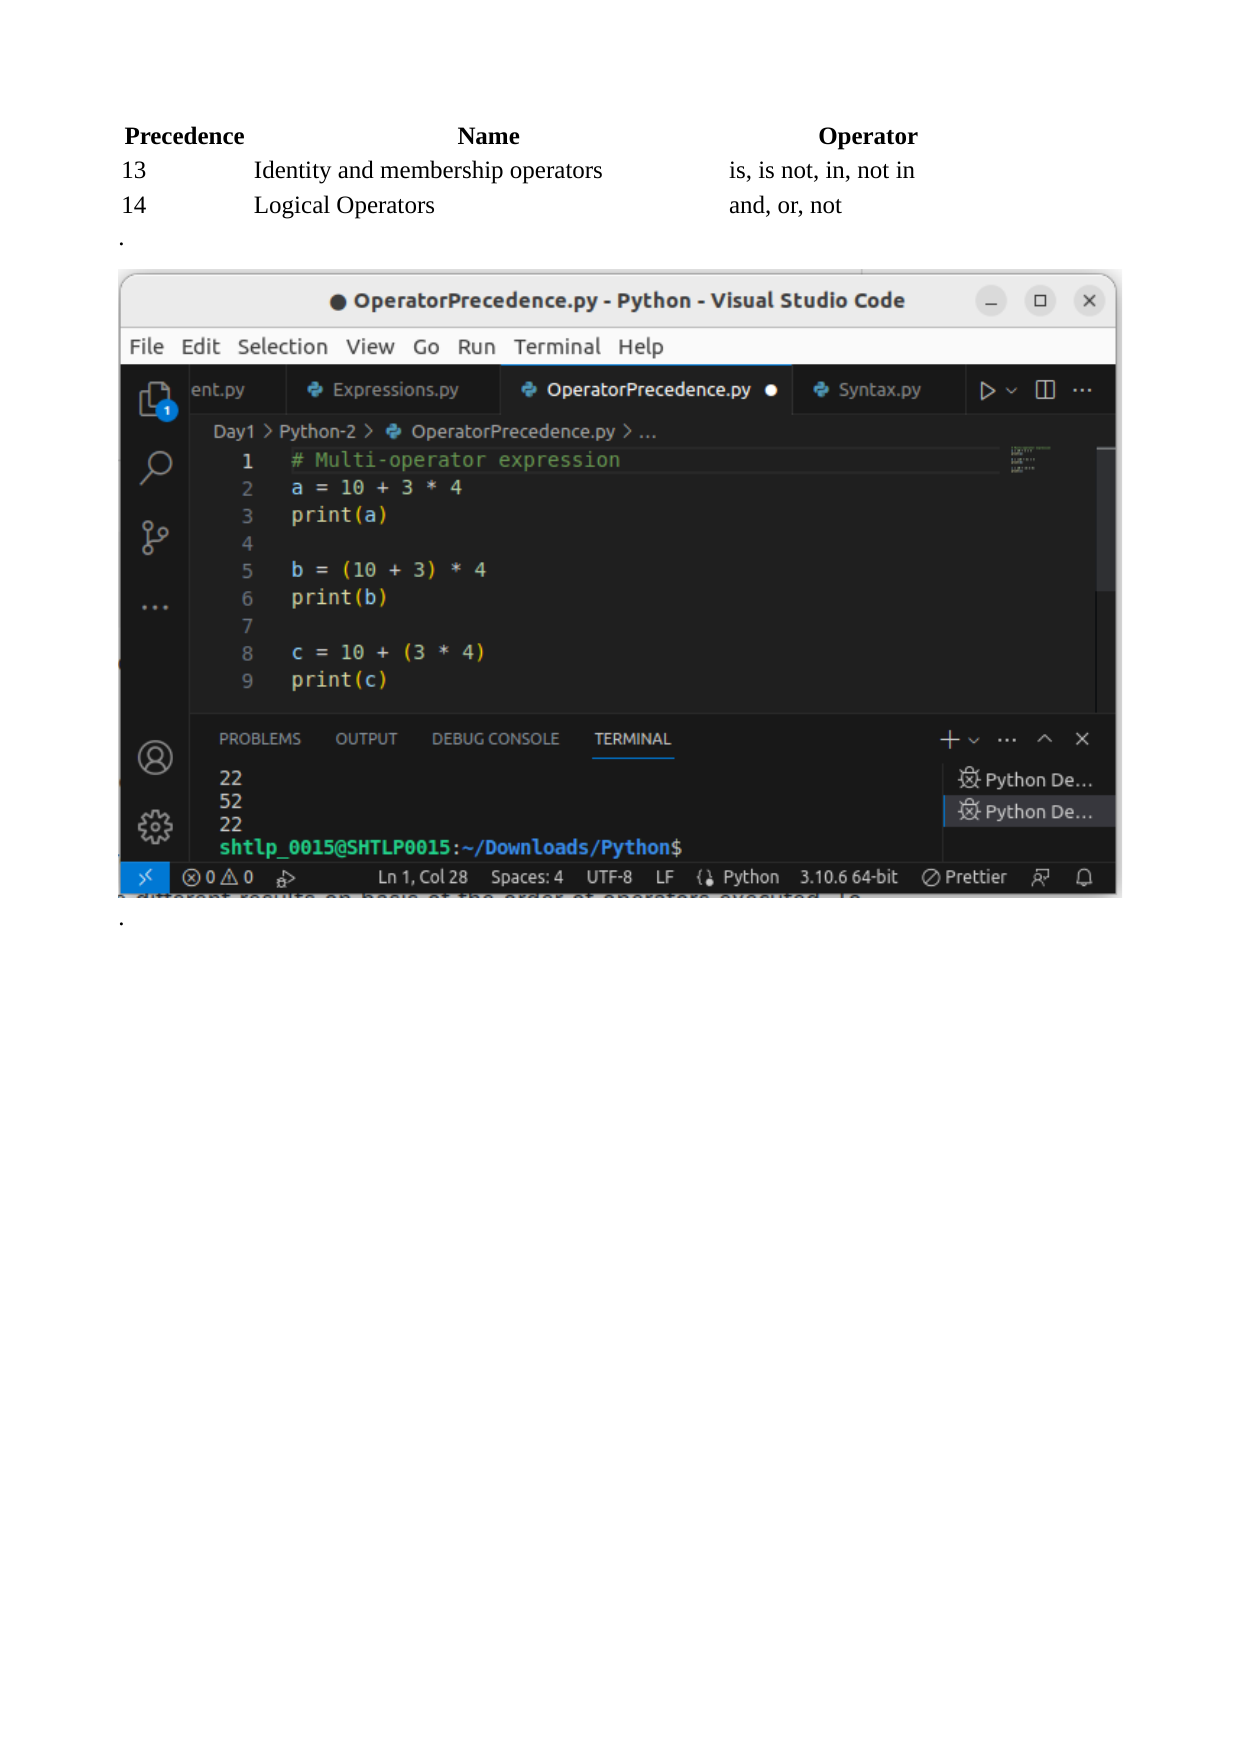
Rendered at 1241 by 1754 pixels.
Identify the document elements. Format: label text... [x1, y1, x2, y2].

text . [118, 898, 1122, 931]
table_cell and, or, not [726, 187, 1010, 222]
table_cell is, is not, in, not in [726, 153, 1010, 187]
table_cell Identity and membership operators [251, 153, 726, 187]
text . [118, 222, 1122, 251]
table_header Precedence [118, 118, 251, 153]
table_header Operator [726, 118, 1010, 153]
table_cell 14 [118, 187, 251, 222]
table_header Name [251, 118, 726, 153]
table_cell 13 [118, 153, 251, 187]
table_cell Logical Operators [251, 187, 726, 222]
